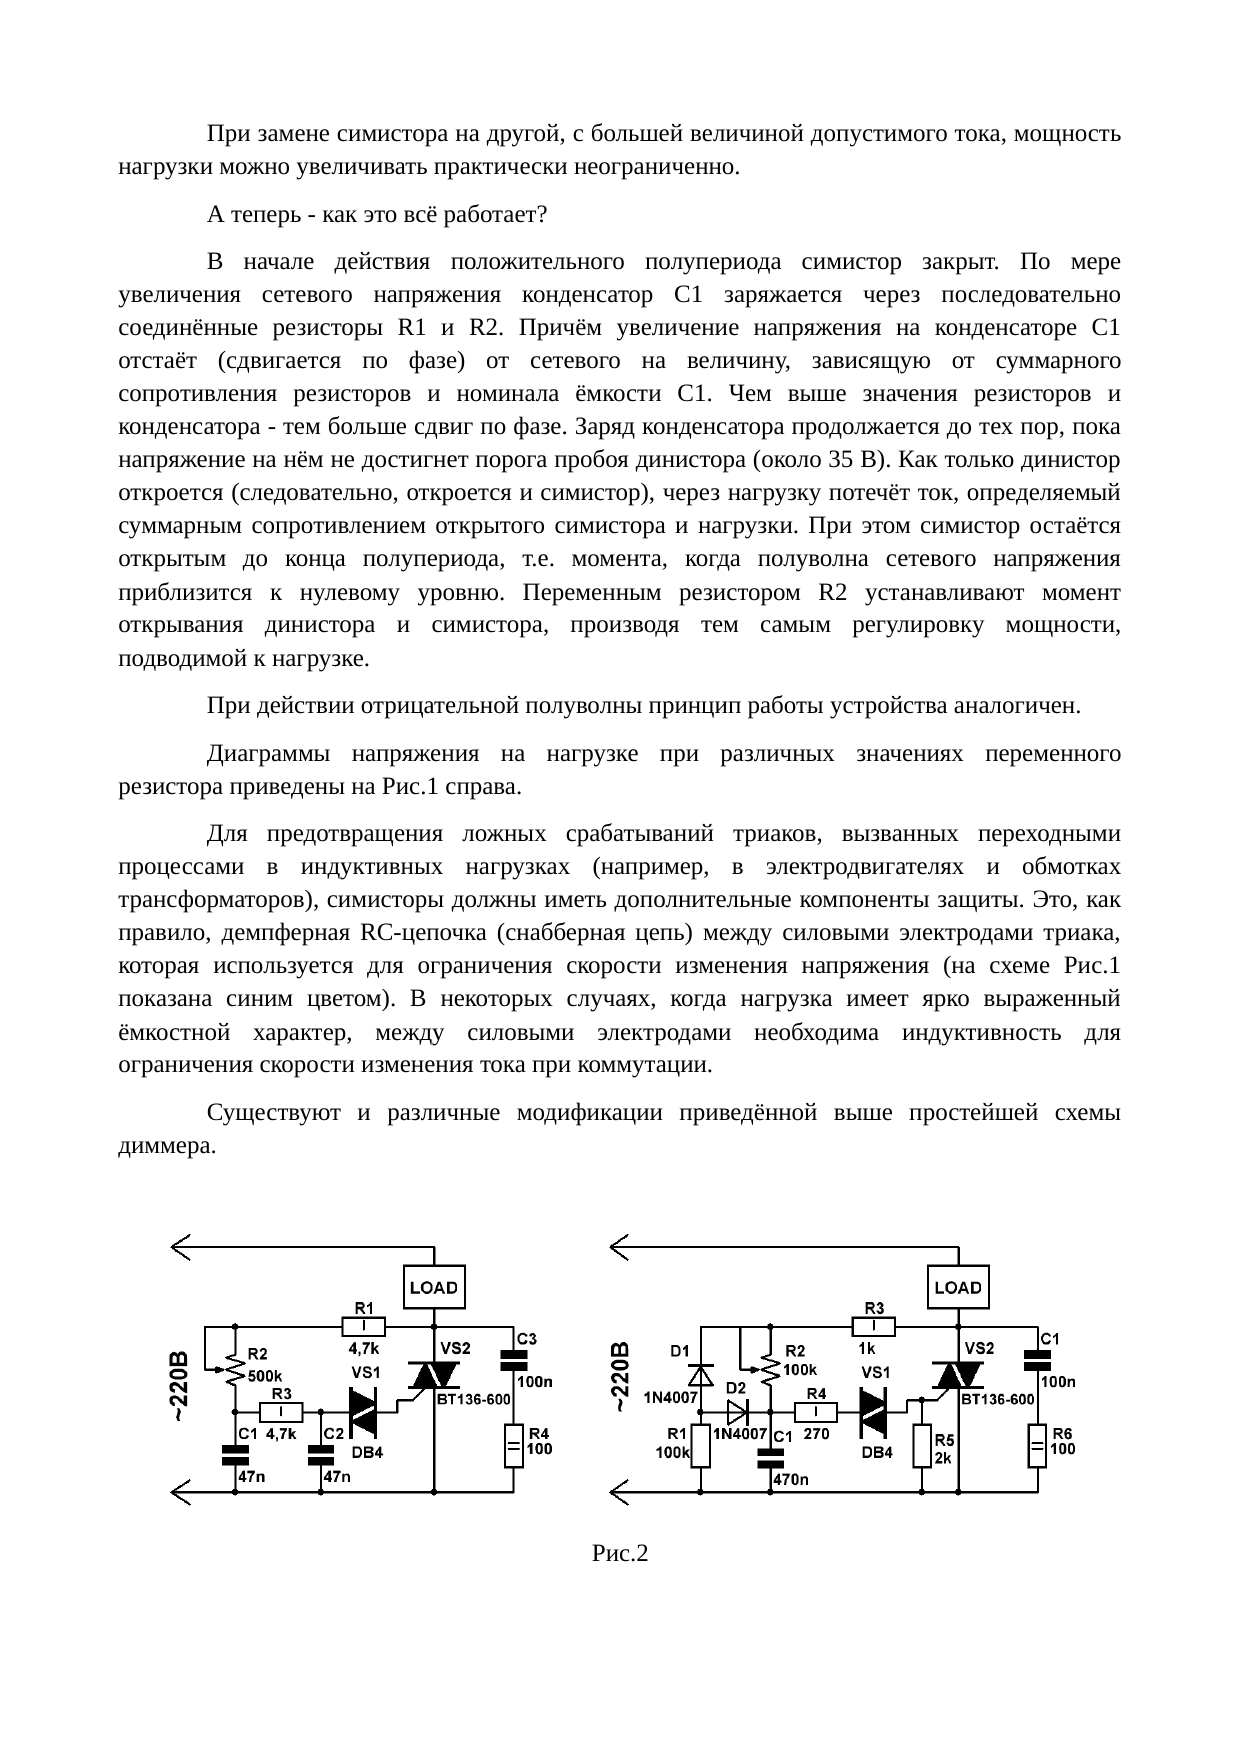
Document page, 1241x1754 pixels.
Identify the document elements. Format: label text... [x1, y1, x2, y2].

text Существуют и различные модификации приведённой выше простейшей схемы диммера. [118, 1097, 1122, 1159]
text Рис.2 [118, 1178, 1122, 1599]
text Для предотвращения ложных срабатываний триаков, вызванных переходными процессами в индуктивных нагрузках (например, в электродвигателях и обмотках трансформаторов), симисторы должны иметь дополнительные компоненты защиты. Это, как правило, демпферная RC-цепочка (снабберная цепь) между силовыми электродами триака, которая используется для ограничения скорости изменения напряжения (на схеме Рис.1 показана синим цветом). В некоторых случаях, когда нагрузка имеет ярко выраженный ёмкостной характер, между силовыми электродами необходима индуктивность для ограничения скорости изменения тока при коммутации. [118, 818, 1122, 1078]
text При действии отрицательной полуволны принцип работы устройства аналогичен. [118, 690, 1122, 719]
picture [140, 1210, 577, 1528]
text А теперь - как это всё работает? [118, 199, 1122, 227]
picture [582, 1210, 1100, 1528]
text Диаграммы напряжения на нагрузке при различных значениях переменного резистора приведены на Рис.1 справа. [118, 738, 1122, 799]
text В начале действия положительного полупериода симистор закрыт. По мере увеличения сетевого напряжения конденсатор С1 заряжается через последовательно соединённые резисторы R1 и R2. Причём увеличение напряжения на конденсаторе С1 отстаёт (сдвигается по фазе) от сетевого на величину, зависящую от суммарного сопротивления резисторов и номинала ёмкости С1. Чем выше значения резисторов и конденсатора - тем больше сдвиг по фазе. Заряд конденсатора продолжается до тех пор, пока напряжение на нём не достигнет порога пробоя динистора (около 35 В). Как только динистор откроется (следовательно, откроется и симистор), через нагрузку потечёт ток, определяемый суммарным сопротивлением открытого симистора и нагрузки. При этом симистор остаётся открытым до конца полупериода, т.е. момента, когда полуволна сетевого напряжения приблизится к нулевому уровню. Переменным резистором R2 устанавливают момент открывания динистора и симистора, производя тем самым регулировку мощности, подводимой к нагрузке. [118, 246, 1122, 671]
text При замене симистора на другой, с большей величиной допустимого тока, мощность нагрузки можно увеличивать практически неограниченно. [118, 118, 1122, 180]
